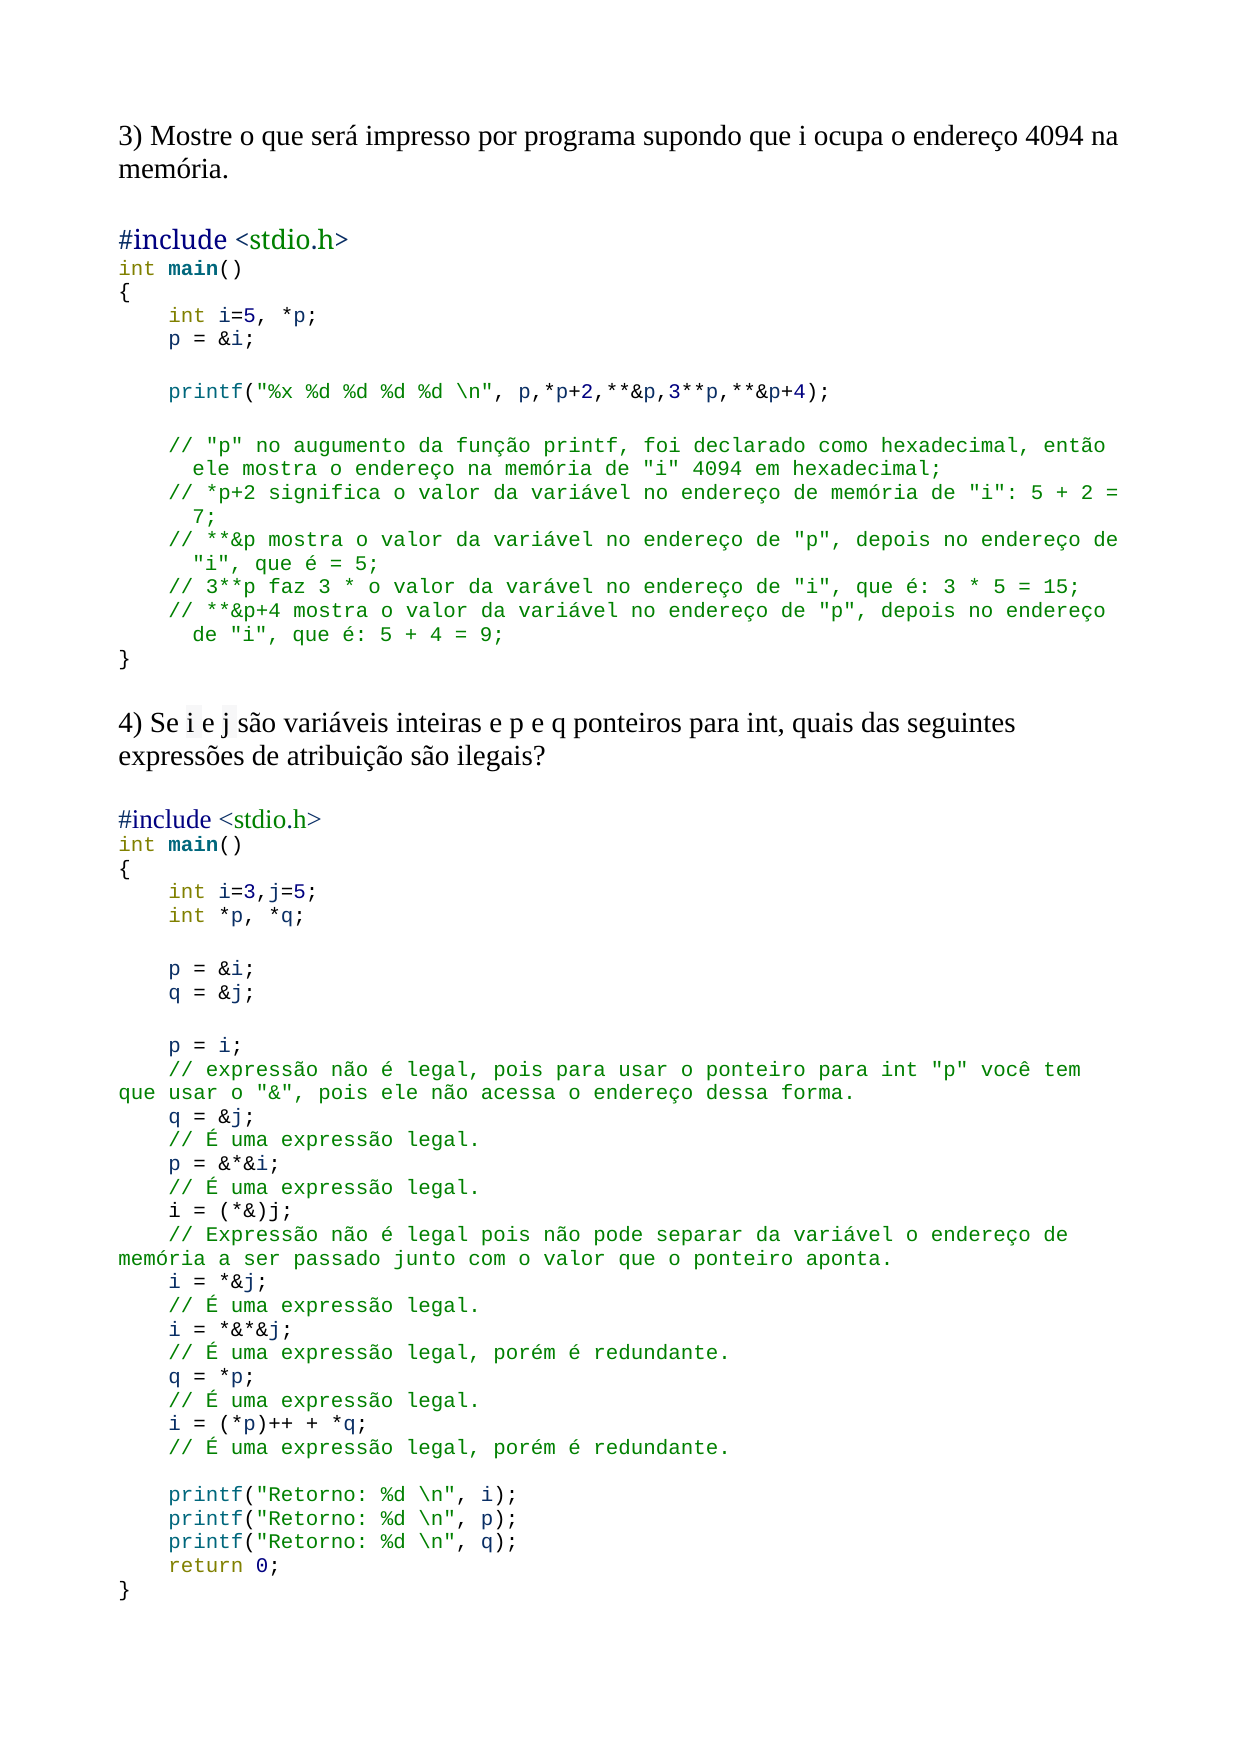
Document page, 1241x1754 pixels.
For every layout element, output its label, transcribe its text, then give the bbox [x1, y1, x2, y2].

text int main() [118, 834, 1122, 858]
text // Expressão não é legal pois não pode separar da variável o endereço de memória a ser passado junto com o valor que o ponteiro aponta. [118, 1224, 1122, 1271]
text q = &j; [118, 1106, 1122, 1129]
text p = &i; [118, 328, 1122, 352]
text printf("Retorno: %d \n", p); [118, 1508, 1122, 1531]
text int main() [118, 257, 1122, 281]
text 4) Se i e j são variáveis inteiras e p e q ponteiros para int, quais das seguintes expressões de atribuição são ilegais? [118, 705, 1122, 772]
text p = i; [118, 1035, 1122, 1058]
text return 0; [118, 1555, 1122, 1579]
text { [118, 281, 1122, 305]
text // *p+2 significa o valor da variável no endereço de memória de "i": 5 + 2 = 7; [118, 482, 1122, 529]
text // É uma expressão legal. [118, 1295, 1122, 1319]
text // É uma expressão legal. [118, 1177, 1122, 1200]
text // **&p+4 mostra o valor da variável no endereço de "p", depois no endereço de "i", que é: 5 + 4 = 9; [118, 600, 1122, 647]
text 3) Mostre o que será impresso por programa supondo que i ocupa o endereço 4094 na memória. [118, 118, 1122, 185]
text // **&p mostra o valor da variável no endereço de "p", depois no endereço de "i", que é = 5; [118, 529, 1122, 577]
text printf("Retorno: %d \n", i); [118, 1484, 1122, 1508]
text int i=5, *p; [118, 305, 1122, 328]
text // É uma expressão legal, porém é redundante. [118, 1437, 1122, 1461]
text // expressão não é legal, pois para usar o ponteiro para int "p" você tem que usar o "&", pois ele não acessa o endereço dessa forma. [118, 1058, 1122, 1106]
text // "p" no augumento da função printf, foi declarado como hexadecimal, então ele mostra o endereço na memória de "i" 4094 em hexadecimal; [118, 435, 1122, 482]
text // 3**p faz 3 * o valor da varável no endereço de "i", que é: 3 * 5 = 15; [118, 577, 1122, 600]
text int i=3,j=5; [118, 881, 1122, 905]
text i = (*&)j; [118, 1200, 1122, 1224]
text printf("%x %d %d %d %d \n", p,*p+2,**&p,3**p,**&p+4); [118, 382, 1122, 405]
text int *p, *q; [118, 905, 1122, 929]
text } [118, 1579, 1122, 1602]
text i = *&*&j; [118, 1319, 1122, 1342]
text printf("Retorno: %d \n", q); [118, 1531, 1122, 1555]
text p = &i; [118, 958, 1122, 982]
text q = *p; [118, 1366, 1122, 1389]
text // É uma expressão legal. [118, 1389, 1122, 1413]
text } [118, 647, 1122, 671]
text i = *&j; [118, 1271, 1122, 1295]
text { [118, 858, 1122, 881]
text p = &*&i; [118, 1153, 1122, 1177]
text #include <stdio.h> [118, 221, 1122, 257]
text i = (*p)++ + *q; [118, 1413, 1122, 1437]
text q = &j; [118, 982, 1122, 1005]
text // É uma expressão legal, porém é redundante. [118, 1342, 1122, 1366]
text // É uma expressão legal. [118, 1129, 1122, 1153]
text #include <stdio.h> [118, 803, 1122, 834]
